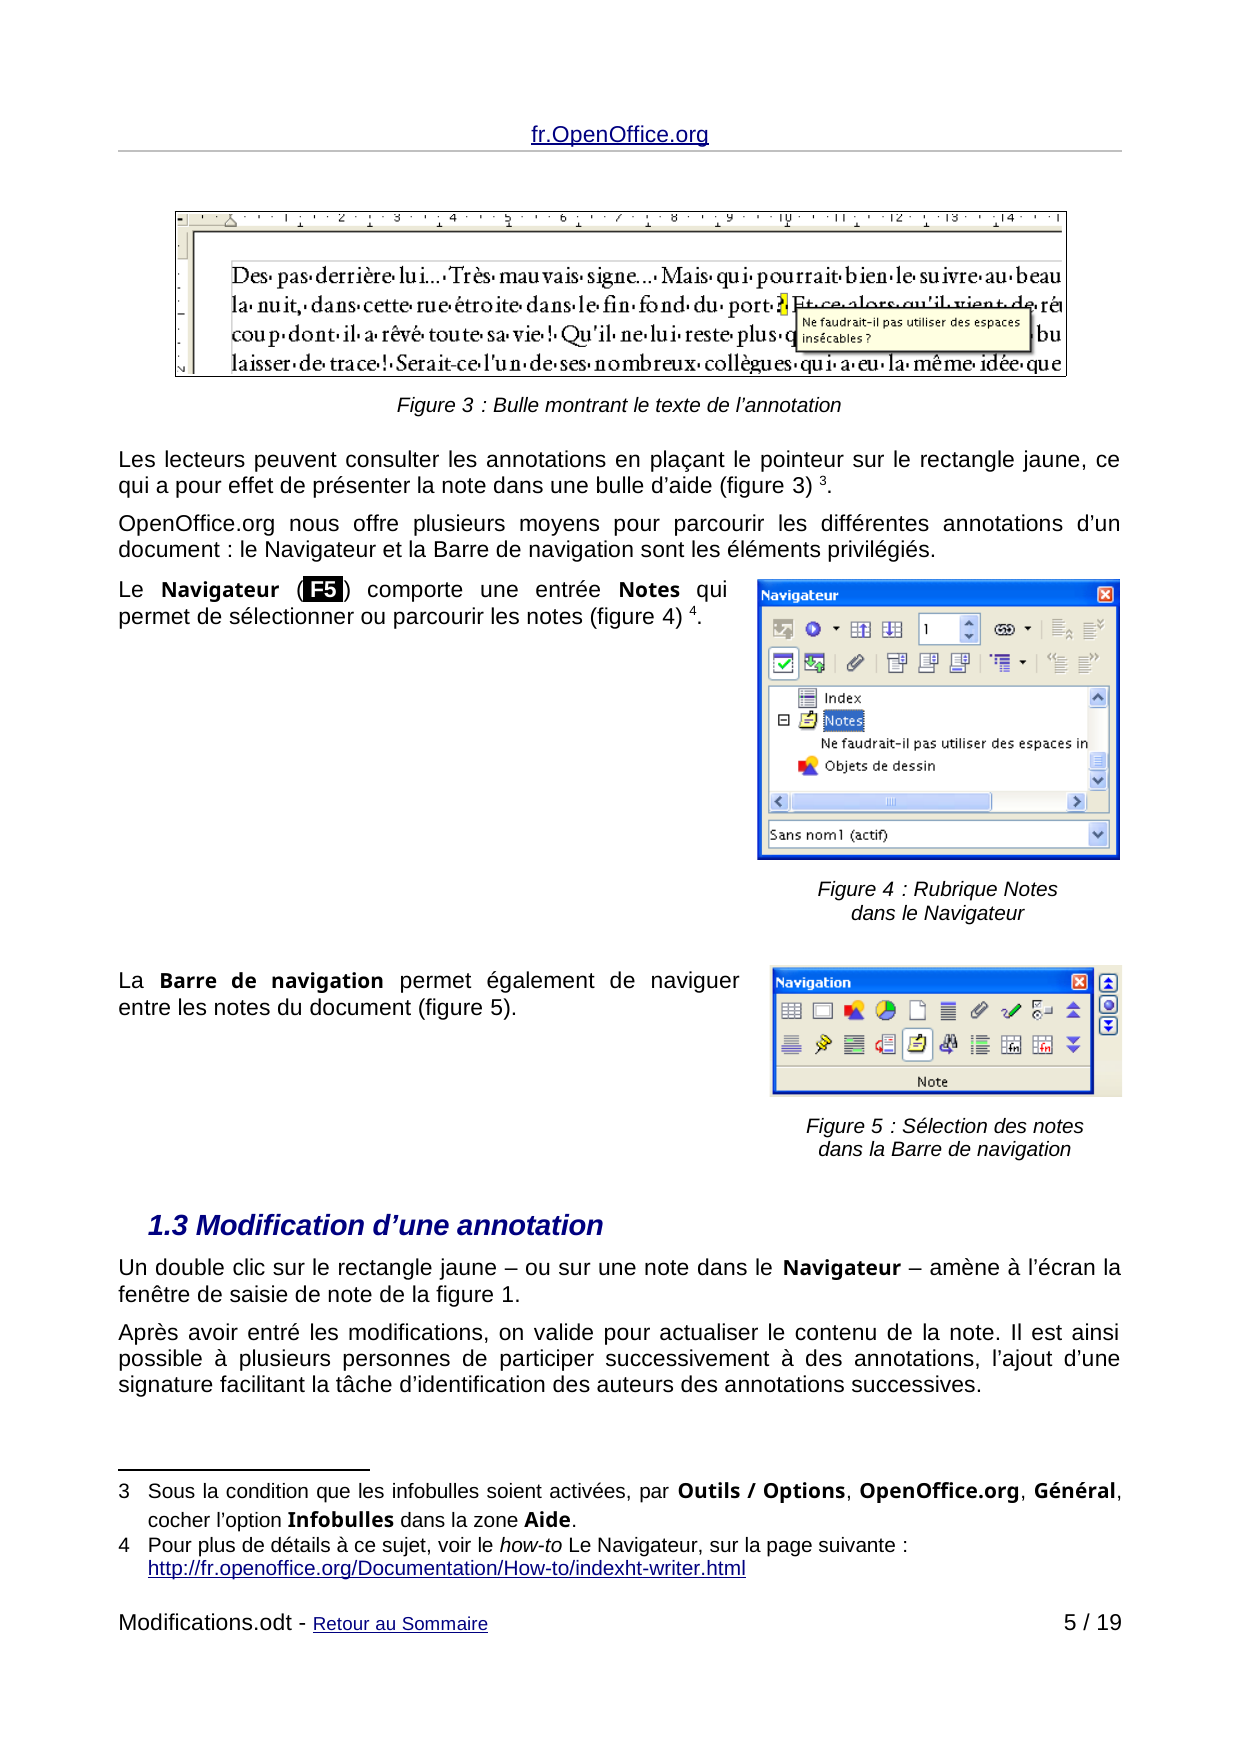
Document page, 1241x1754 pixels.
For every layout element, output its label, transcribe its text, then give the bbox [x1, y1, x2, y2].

text Après avoir entré les modifications, on valide pour actualiser le contenu de la note. Il est ainsi possible à plusieurs personnes de participer successivement à des annotations, l’ajout d’une signature facilitant la tâche d’identification des auteurs des annotations successives. [118, 1319, 1122, 1397]
text Les lecteurs peuvent consulter les annotations en plaçant le pointeur sur le rectangle jaune, ce qui a pour effet de présenter la note dans une bulle d’aide (figure 3) . [118, 182, 1122, 499]
picture [757, 579, 1120, 860]
text Sous la condition que les infobulles soient activées, par Outils / Options, OpenOffice.org, Général, cocher l’option Infobulles dans la zone Aide. [118, 1476, 1122, 1533]
text Le Navigateur ( F5 ) comporte une entrée Notes qui permet de sélectionner ou parcourir les notes (figure 4) . [118, 574, 1122, 954]
text Figure 5 : Sélection des notes dans la Barre de navigation [769, 1097, 1122, 1161]
text Figure 4 : Rubrique Notes dans le Navigateur [757, 860, 1120, 924]
text Figure 3 : Bulle montrant le texte de l’annotation [174, 212, 1066, 417]
text OpenOffice.org nous offre plusieurs moyens pour parcourir les différentes annotations d’un document : le Navigateur et la Barre de navigation sont les éléments privilégiés. [118, 511, 1122, 563]
text Pour plus de détails à ce sujet, voir le how-to Le Navigateur, sur la page suivante : http://fr.openoffice.org/Documentation/How-to/indexht-writer.html [118, 1533, 1122, 1580]
text Un double clic sur le rectangle jaune – ou sur une note dans le Navigateur – amène à l’écran la fenêtre de saisie de note de la figure 1. [118, 1253, 1122, 1307]
text La Barre de navigation permet également de naviguer entre les notes du document (figure 5). [118, 966, 1122, 1191]
picture [177, 214, 1063, 374]
picture [769, 965, 1123, 1097]
subtitle Modification d’une annotation [148, 1208, 1122, 1241]
